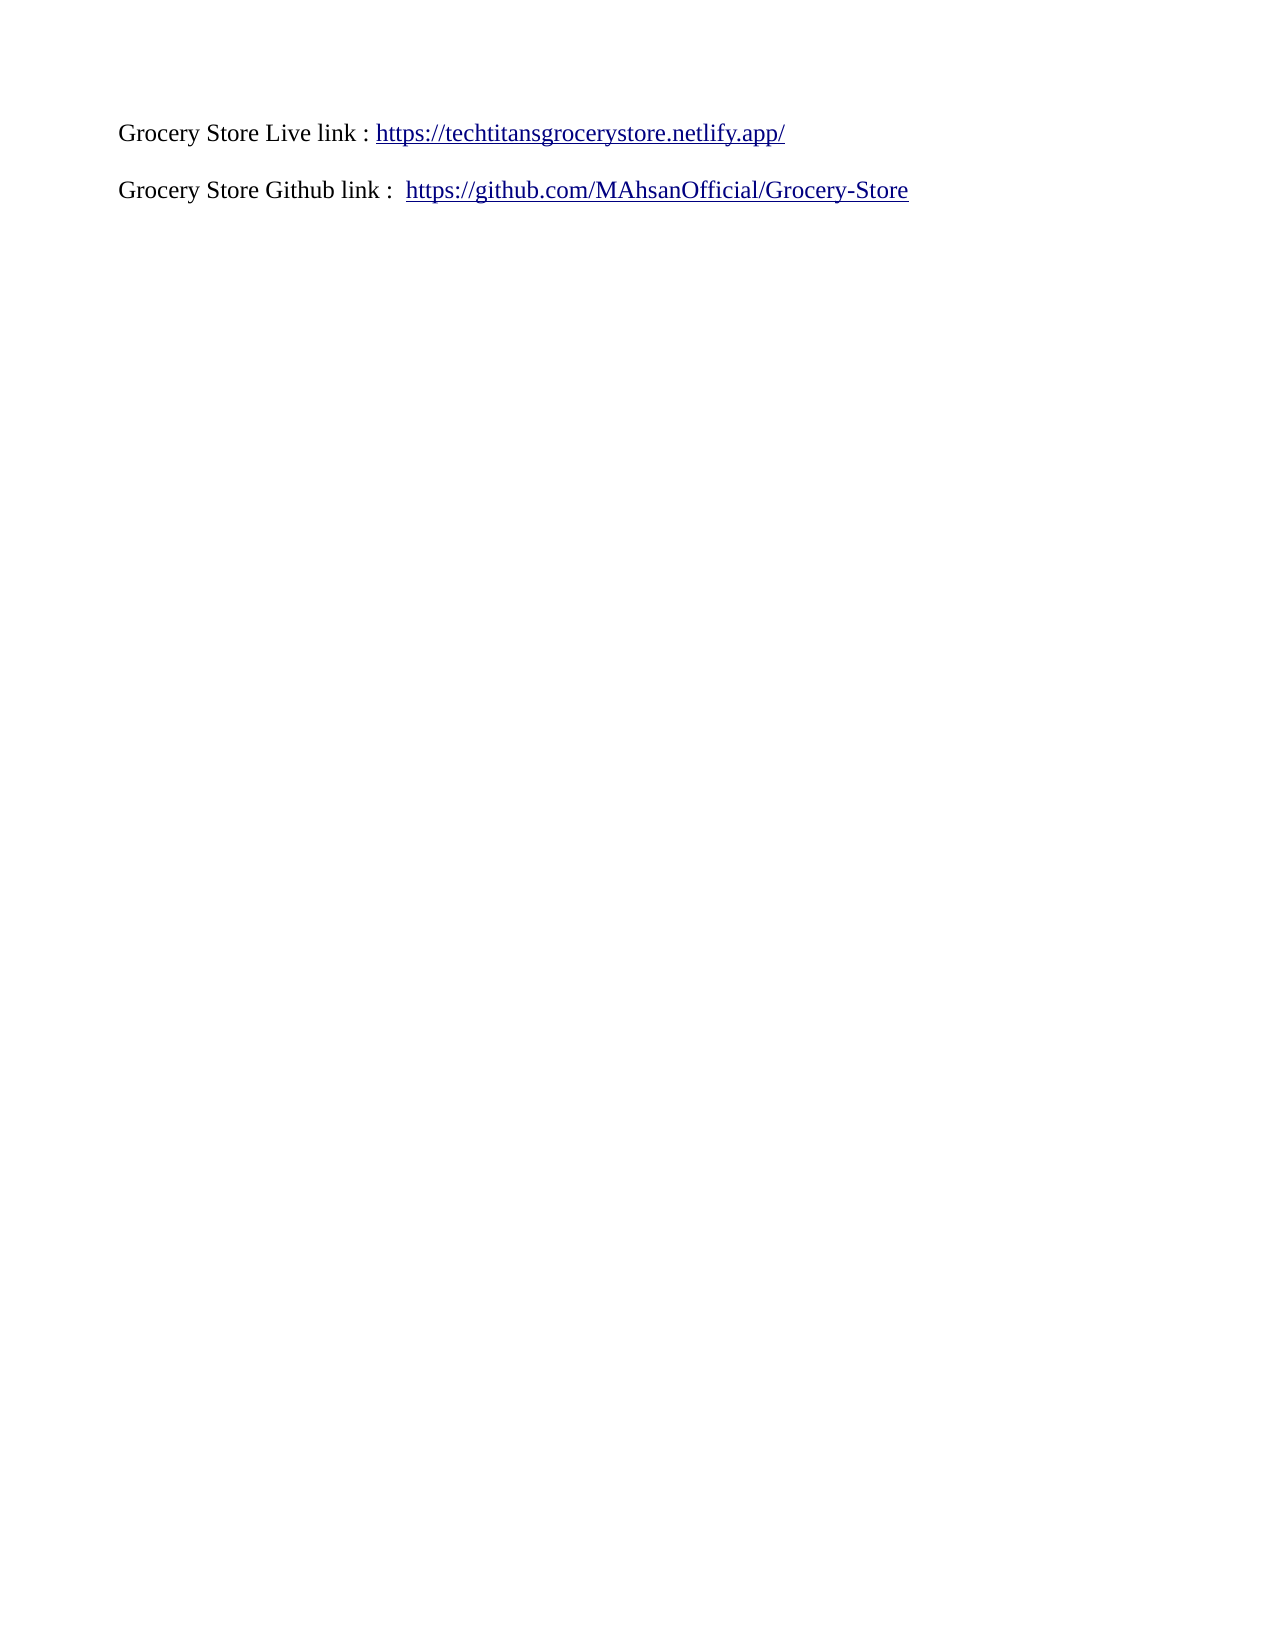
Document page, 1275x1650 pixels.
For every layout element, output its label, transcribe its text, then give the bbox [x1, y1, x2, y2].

text Grocery Store Github link : https://github.com/MAhsanOfficial/Grocery-Store [118, 176, 1157, 204]
text Grocery Store Live link : https://techtitansgrocerystore.netlify.app/ [118, 118, 1157, 147]
